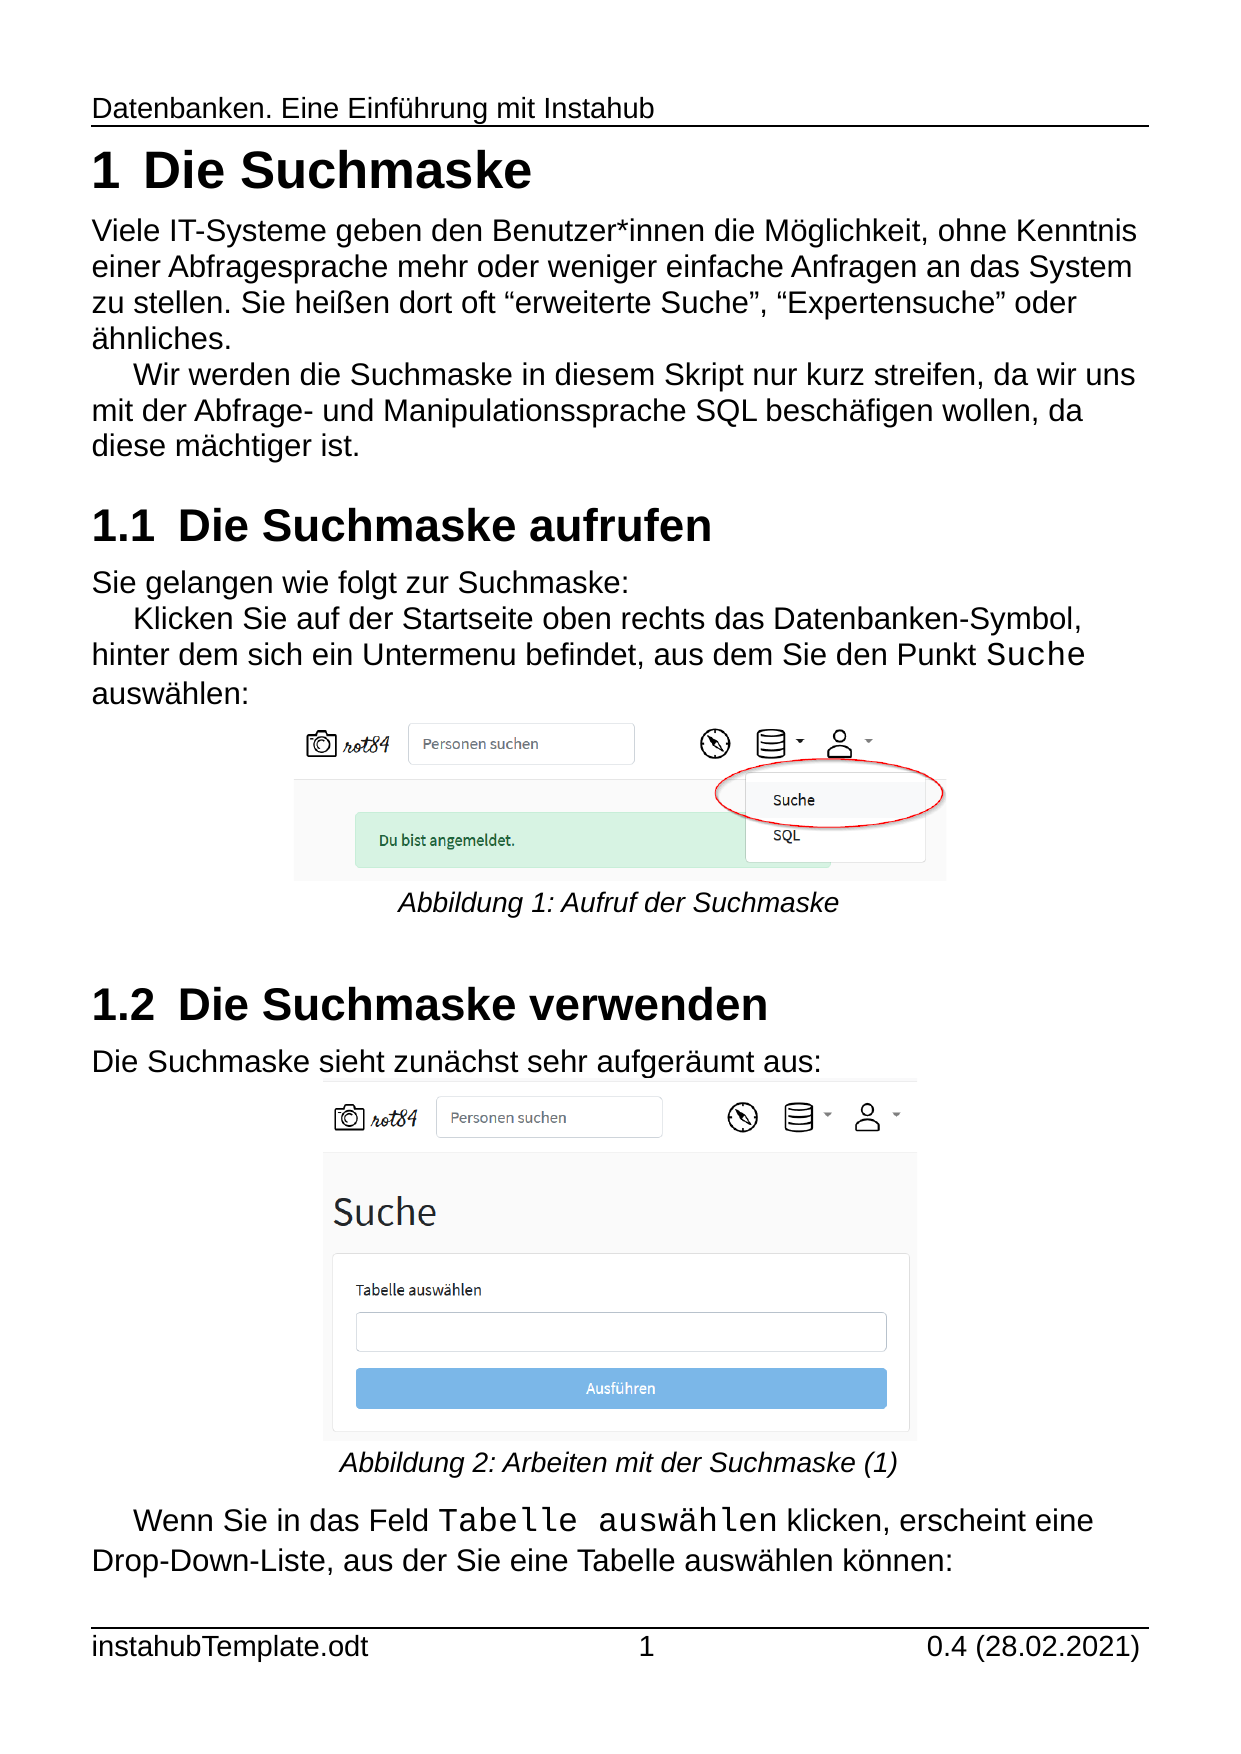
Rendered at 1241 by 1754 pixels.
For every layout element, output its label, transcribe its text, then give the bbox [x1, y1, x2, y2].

text Abbildung 2: Arbeiten mit der Suchmaske (1) [91, 1446, 1149, 1479]
text Wir werden die Suchmaske in diesem Skript nur kurz streifen, da wir uns mit der Abfrage- und Manipulationssprache SQL beschäfigen wollen, da diese mächtiger ist. [91, 356, 1149, 463]
picture [323, 1078, 918, 1441]
text Klicken Sie auf der Startseite oben rechts das Datenbanken-Symbol, hinter dem sich ein Untermenu befindet, aus dem Sie den Punkt Suche auswählen: [91, 600, 1149, 711]
text Wenn Sie in das Feld Tabelle auswählen klicken, erscheint eine Drop-Down-Liste, aus der Sie eine Tabelle auswählen können: [91, 1502, 1149, 1578]
subtitle Die Suchmaske verwenden [91, 977, 1149, 1030]
text Abbildung 1: Aufruf der Suchmaske [91, 886, 1149, 918]
picture [293, 711, 947, 881]
subtitle Die Suchmaske aufrufen [91, 499, 1149, 552]
text Die Suchmaske sieht zunächst sehr aufgeräumt aus: [91, 1043, 1149, 1078]
text Sie gelangen wie folgt zur Suchmaske: [91, 564, 1149, 600]
text Viele IT-Systeme geben den Benutzer*innen die Möglichkeit, ohne Kenntnis einer Abfragesprache mehr oder weniger einfache Anfragen an das System zu stellen. Sie heißen dort oft “erweiterte Suche”, “Expertensuche” oder ähnliches. [91, 212, 1149, 356]
subtitle Die Suchmaske [91, 139, 1149, 199]
